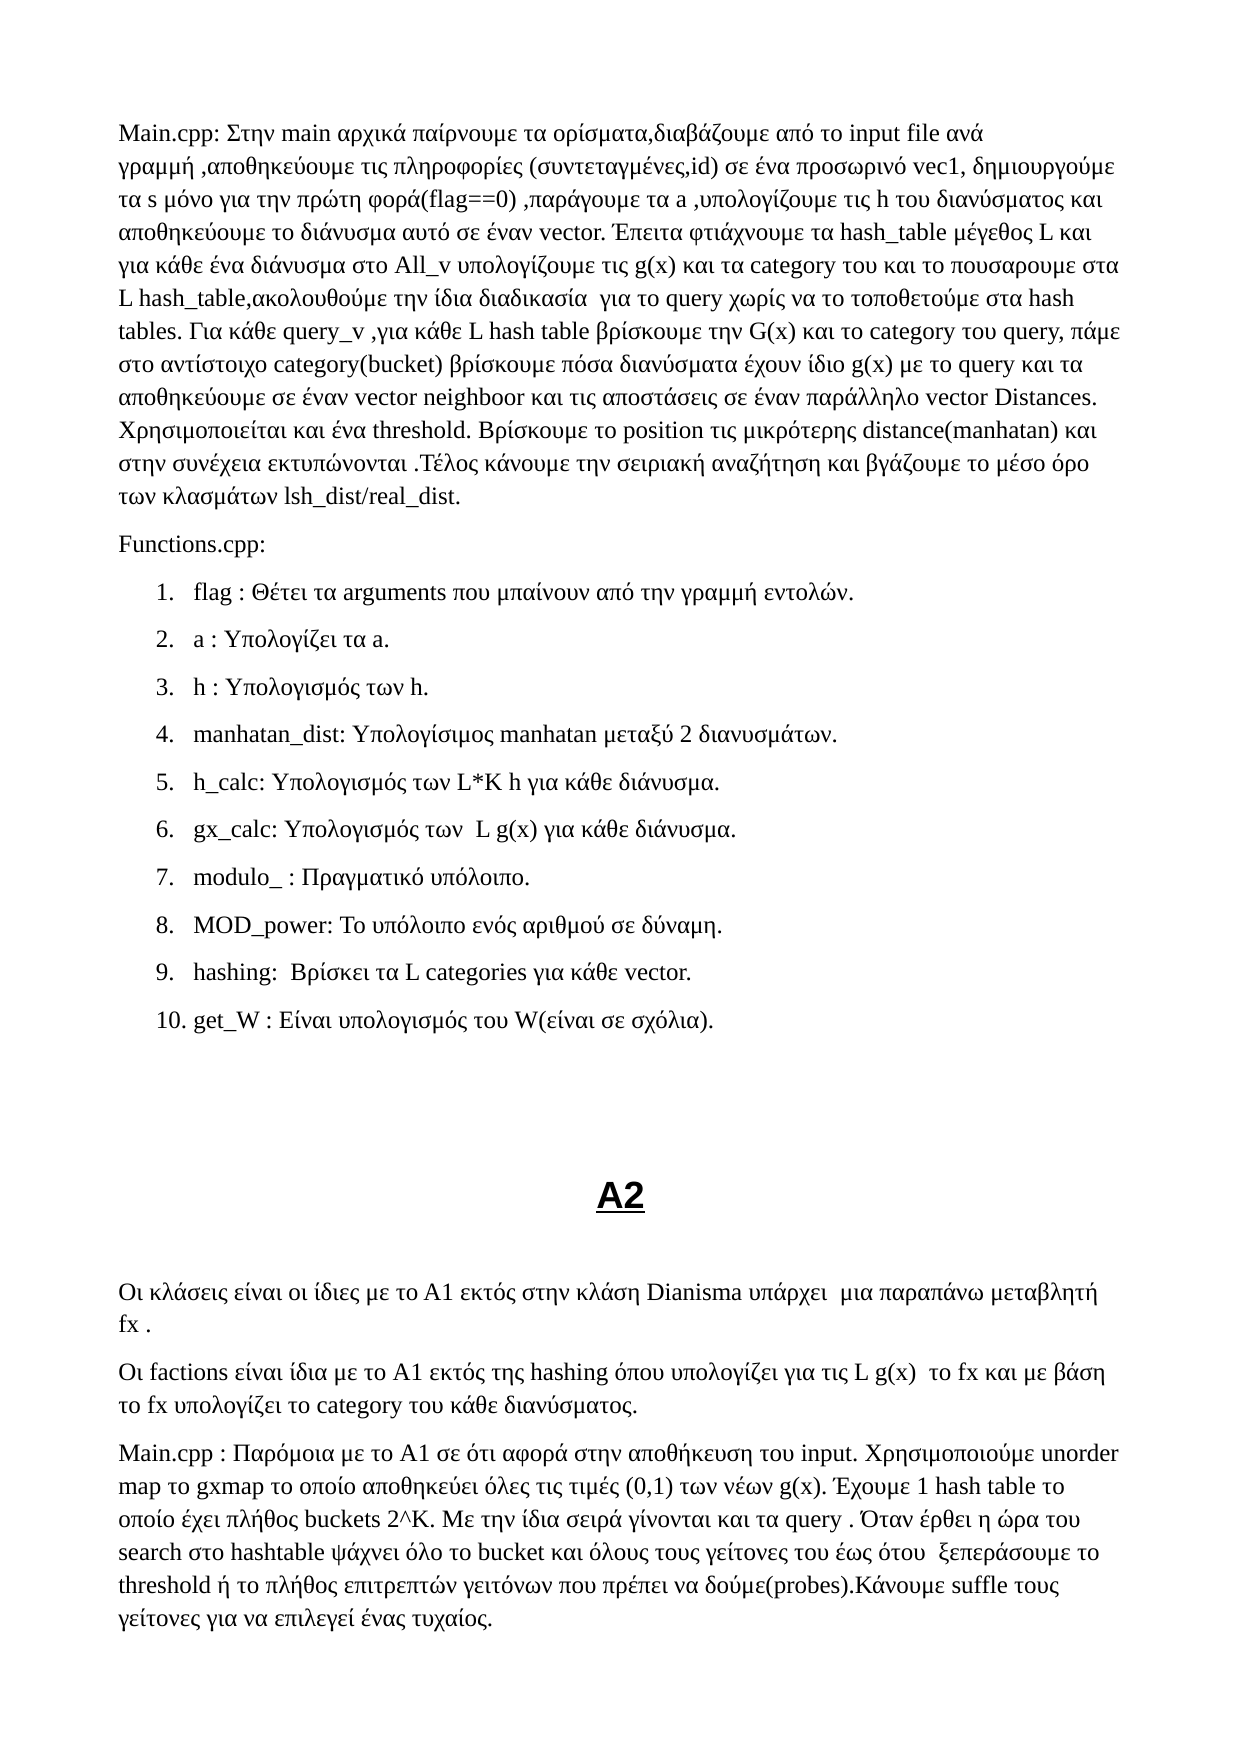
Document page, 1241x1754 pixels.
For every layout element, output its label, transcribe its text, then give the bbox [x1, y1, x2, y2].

list get_W : Είναι υπολογισμός του W(είναι σε σχόλια). [156, 1005, 1122, 1034]
text Οι κλάσεις είναι οι ίδιες με το Α1 εκτός στην κλάση Dianisma υπάρχει μια παραπάνω μεταβλητή fx . [118, 1277, 1122, 1338]
list modulo_ : Πραγματικό υπόλοιπο. [156, 862, 1122, 891]
text Functions.cpp: [118, 529, 1122, 558]
list hashing: Βρίσκει τα L categories για κάθε vector. [156, 957, 1122, 986]
list flag : Θέτει τα arguments που μπαίνουν από την γραμμή εντολών. [156, 577, 1122, 605]
list MOD_power: Το υπόλοιπο ενός αριθμού σε δύναμη. [156, 910, 1122, 938]
list gx_calc: Υπολογισμός των L g(x) για κάθε διάνυσμα. [156, 814, 1122, 843]
text Main.cpp: Στην main αρχικά παίρνουμε τα ορίσματα,διαβάζουμε από το input file ανά γραμμή ,αποθηκεύουμε τις πληροφορίες (συντεταγμένες,id) σε ένα προσωρινό vec1, δημιουργούμε τα s μόνο για την πρώτη φορά(flag==0) ,παράγουμε τα a ,υπολογίζουμε τις h του διανύσματος και αποθηκεύουμε το διάνυσμα αυτό σε έναν vector. Έπειτα φτιάχνουμε τα hash_table μέγεθος L και για κάθε ένα διάνυσμα στο All_v υπολογίζουμε τις g(x) και τα category του και το πουσαρουμε στα L hash_table,ακολουθούμε την ίδια διαδικασία για το query χωρίς να το τοποθετούμε στα hash tables. Για κάθε query_v ,για κάθε L hash table βρίσκουμε την G(x) και το category του query, πάμε στο αντίστοιχο category(bucket) βρίσκουμε πόσα διανύσματα έχουν ίδιο g(x) με το query και τα αποθηκεύουμε σε έναν vector neighboor και τις αποστάσεις σε έναν παράλληλο vector Distances. Χρησιμοποιείται και ένα threshold. Βρίσκουμε το position τις μικρότερης distance(manhatan) και στην συνέχεια εκτυπώνονται .Τέλος κάνουμε την σειριακή αναζήτηση και βγάζουμε το μέσο όρο των κλασμάτων lsh_dist/real_dist. [118, 118, 1122, 510]
list manhatan_dist: Υπολογίσιμος manhatan μεταξύ 2 διανυσμάτων. [156, 719, 1122, 748]
list h_calc: Υπολογισμός των L*K h για κάθε διάνυσμα. [156, 767, 1122, 796]
list h : Υπολογισμός των h. [156, 672, 1122, 701]
list a : Υπολογίζει τα a. [156, 624, 1122, 653]
text Οι factions είναι ίδια με το A1 εκτός της hashing όπου υπολογίζει για τις L g(x) το fx και με βάση το fx υπολογίζει το category του κάθε διανύσματος. [118, 1357, 1122, 1419]
text Main.cpp : Παρόμοια με το A1 σε ότι αφορά στην αποθήκευση του input. Χρησιμοποιούμε unorder map το gxmap το οποίο αποθηκεύει όλες τις τιμές (0,1) των νέων g(x). Έχουμε 1 hash table το οποίο έχει πλήθος buckets 2^Κ. Με την ίδια σειρά γίνονται και τα query . Όταν έρθει η ώρα του search στο hashtable ψάχνει όλο το bucket και όλους τους γείτονες του έως ότου ξεπεράσουμε το threshold ή το πλήθος επιτρεπτών γειτόνων που πρέπει να δούμε(probes).Κάνουμε suffle τους γείτονες για να επιλεγεί ένας τυχαίος. [118, 1438, 1122, 1632]
subtitle Α2 [118, 1173, 1122, 1216]
